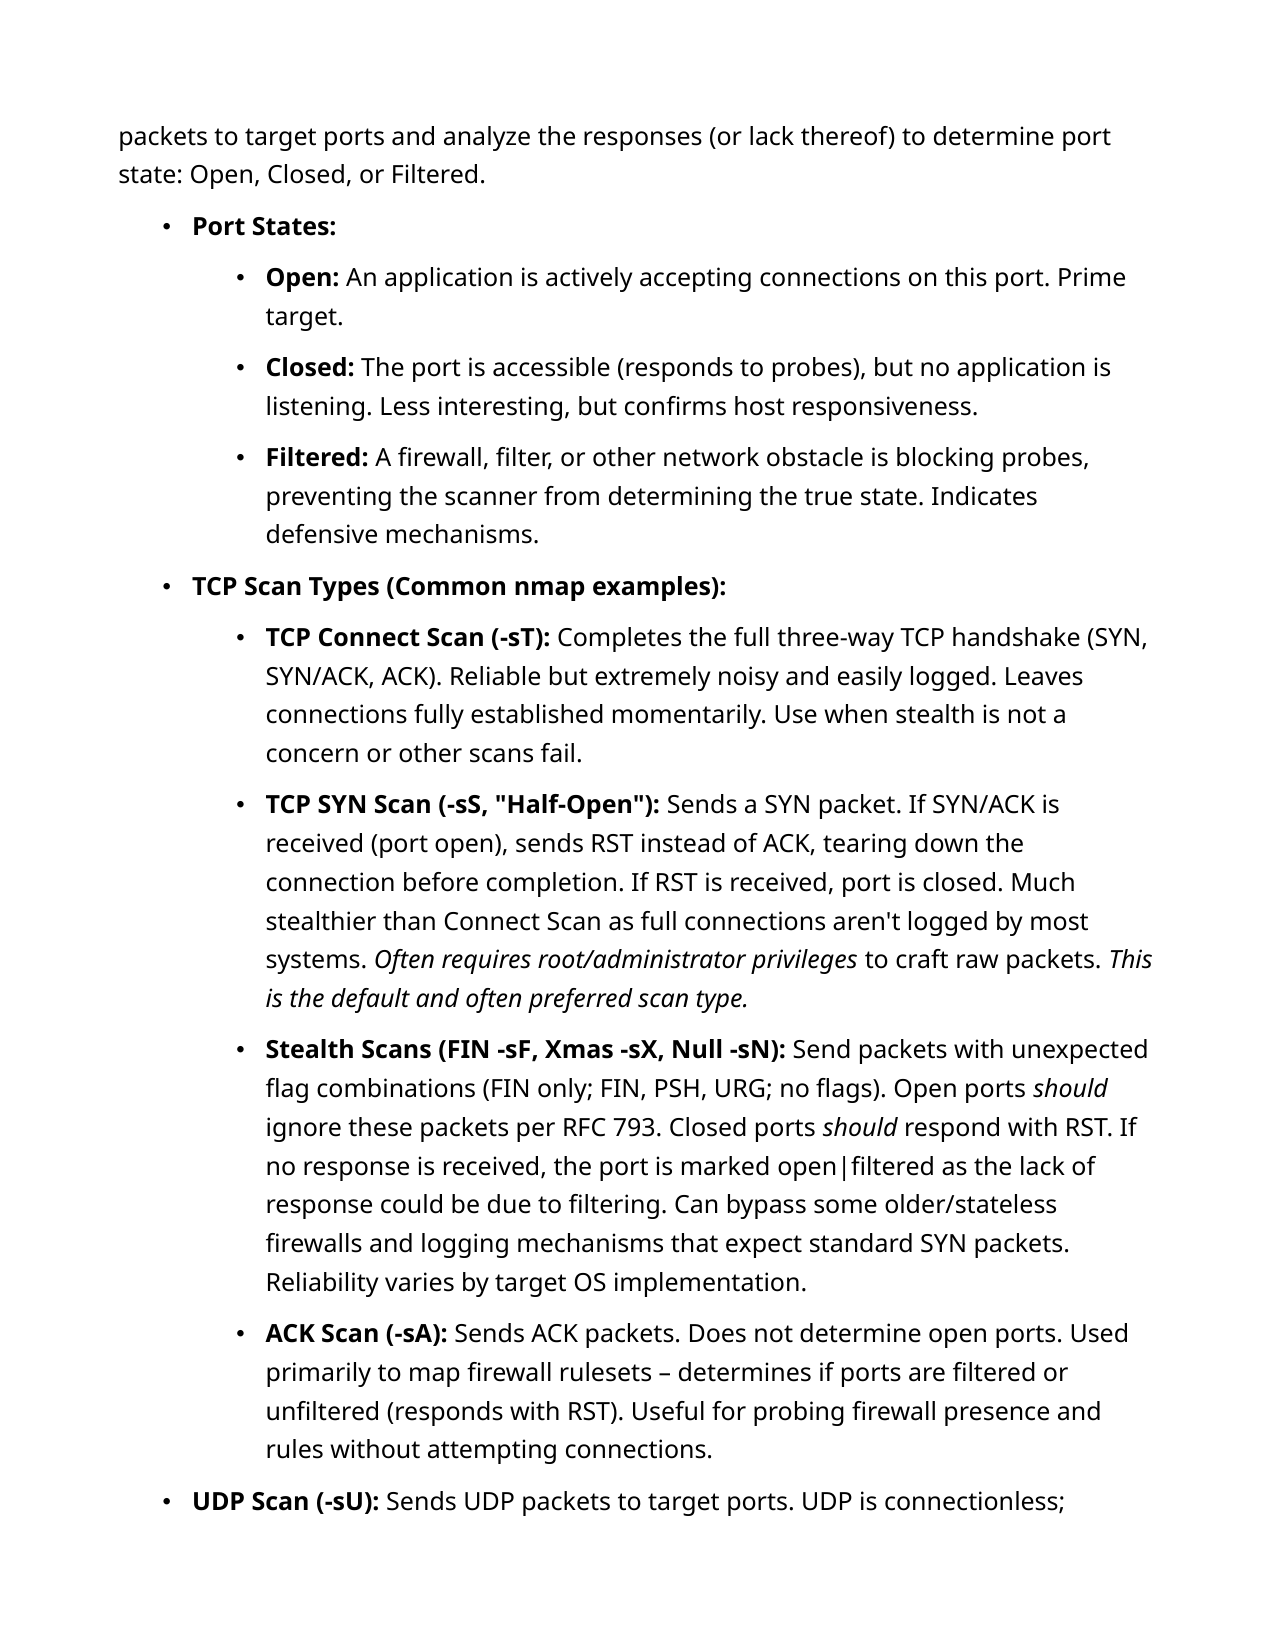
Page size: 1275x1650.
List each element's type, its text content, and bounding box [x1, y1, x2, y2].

text packets to target ports and analyze the responses (or lack thereof) to determine port state: Open, Closed, or Filtered. [118, 118, 1157, 191]
list Stealth Scans (FIN -sF, Xmas -sX, Null -sN): Send packets with unexpected flag combinations (FIN only; FIN, PSH, URG; no flags). Open ports should ignore these packets per RFC 793. Closed ports should respond with RST. If no response is received, the port is marked open|filtered as the lack of response could be due to filtering. Can bypass some older/stateless firewalls and logging mechanisms that expect standard SYN packets. Reliability varies by target OS implementation. [236, 1032, 1157, 1298]
list Closed: The port is accessible (responds to probes), but no application is listening. Less interesting, but confirms host responsiveness. [236, 349, 1157, 422]
list Open: An application is actively accepting connections on this port. Prime target. [236, 259, 1157, 332]
list TCP SYN Scan (-sS, "Half-Open"): Sends a SYN packet. If SYN/ACK is received (port open), sends RST instead of ACK, tearing down the connection before completion. If RST is received, port is closed. Much stealthier than Connect Scan as full connections aren't logged by most systems. Often requires root/administrator privileges to craft raw packets. This is the default and often preferred scan type. [236, 787, 1157, 1015]
list TCP Scan Types (Common nmap examples): [162, 568, 1157, 602]
list Port States: [162, 208, 1157, 242]
list UDP Scan (-sU): Sends UDP packets to target ports. UDP is connectionless; [162, 1483, 1157, 1517]
list ACK Scan (-sA): Sends ACK packets. Does not determine open ports. Used primarily to map firewall rulesets – determines if ports are filtered or unfiltered (responds with RST). Useful for probing firewall presence and rules without attempting connections. [236, 1316, 1157, 1466]
list TCP Connect Scan (-sT): Completes the full three-way TCP handshake (SYN, SYN/ACK, ACK). Reliable but extremely noisy and easily logged. Leaves connections fully established momentarily. Use when stealth is not a concern or other scans fail. [236, 619, 1157, 770]
list Filtered: A firewall, filter, or other network obstacle is blocking probes, preventing the scanner from determining the true state. Indicates defensive mechanisms. [236, 439, 1157, 551]
